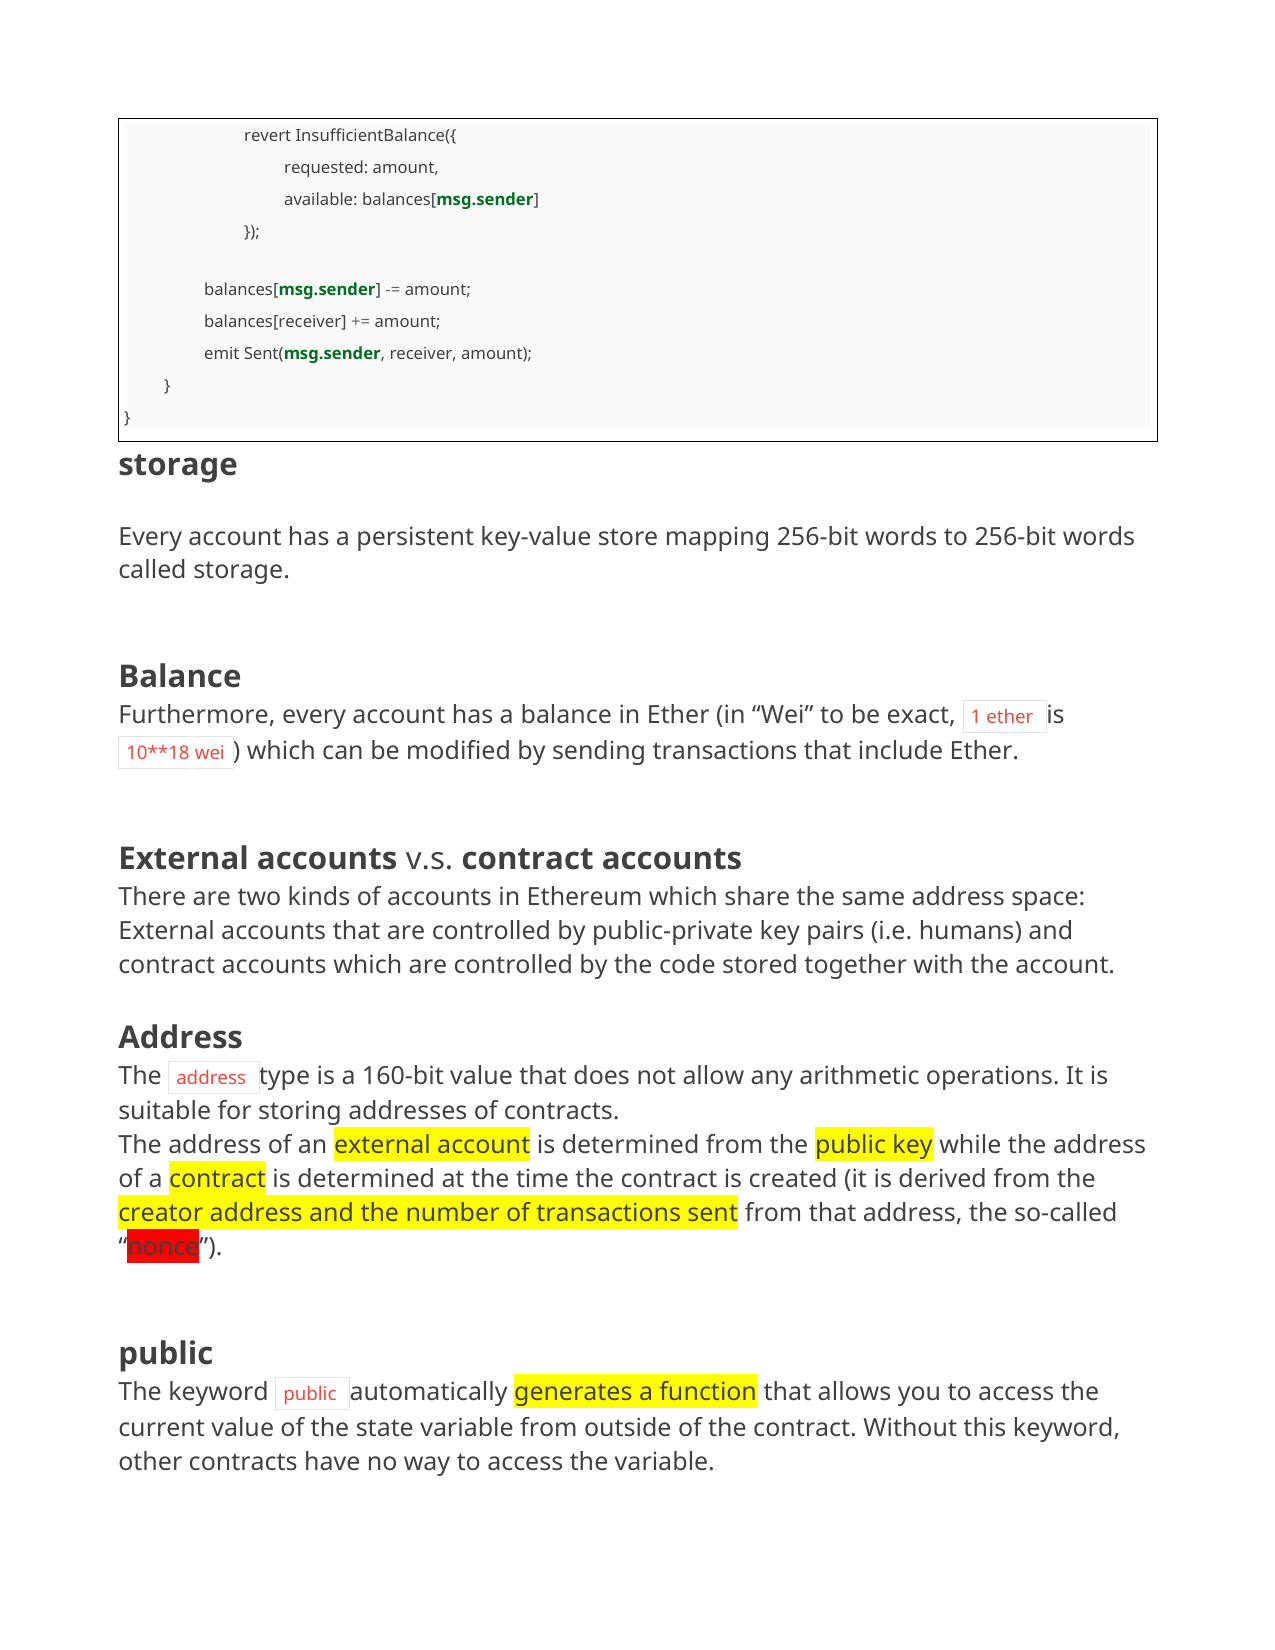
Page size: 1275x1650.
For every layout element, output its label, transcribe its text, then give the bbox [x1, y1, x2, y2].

text storage [118, 442, 1157, 484]
text public [118, 1331, 1157, 1374]
text Address [118, 1015, 1157, 1057]
text The address of an external account is determined from the public key while the address of a contract is determined at the time the contract is created (it is derived from the creator address and the number of transactions sent from that address, the so-called “nonce”). [118, 1127, 1157, 1263]
text The keyword public automatically generates a function that allows you to access the current value of the state variable from outside of the contract. Without this keyword, other contracts have no way to access the variable. [118, 1374, 1157, 1477]
text The address type is a 160-bit value that does not allow any arithmetic operations. It is suitable for storing addresses of contracts. [118, 1057, 1157, 1127]
text Furthermore, every account has a balance in Ether (in “Wei” to be exact, 1 ether is 10**18 wei) which can be modified by sending transactions that include Ether. [118, 697, 1157, 768]
text There are two kinds of accounts in Ethereum which share the same address space: External accounts that are controlled by public-private key pairs (i.e. humans) and contract accounts which are controlled by the code stored together with the account. [118, 878, 1157, 981]
text Every account has a persistent key-value store mapping 256-bit words to 256-bit words called storage. [118, 518, 1157, 586]
table_header revert InsufficientBalance({ requested: amount, available: balances[msg.sender] }); balances[msg.sender] -= amount; balances[receiver] += amount; emit Sent(msg.sender, receiver, amount); } } [119, 119, 1157, 441]
text Balance [118, 654, 1157, 697]
text External accounts v.s. contract accounts [118, 836, 1157, 878]
